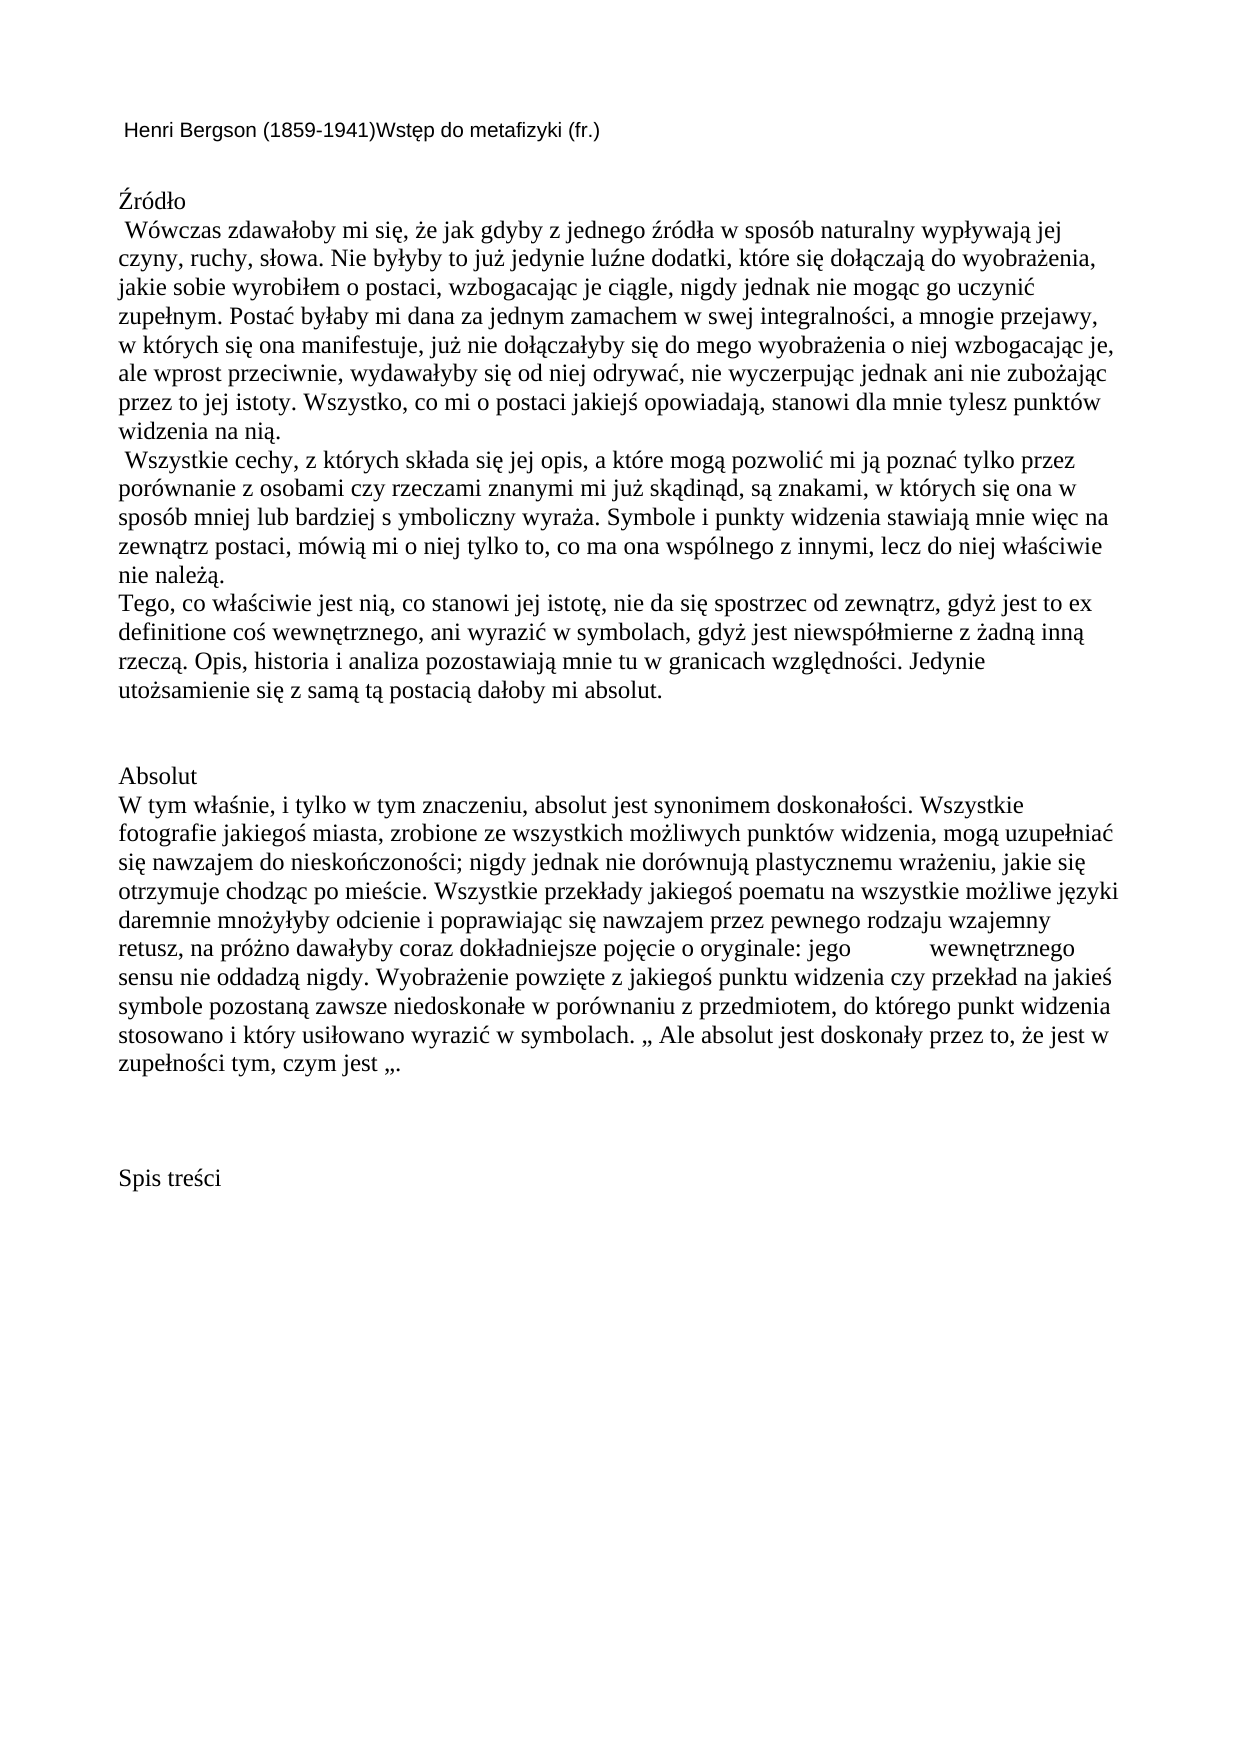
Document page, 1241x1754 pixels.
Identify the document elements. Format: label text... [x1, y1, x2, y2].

text Wówczas zdawałoby mi się, że jak gdyby z jednego źródła w sposób naturalny wypływają jej czyny, ruchy, słowa. Nie byłyby to już jedynie luźne dodatki, które się dołączają do wyobrażenia, jakie sobie wyrobiłem o postaci, wzbogacając je ciągle, nigdy jednak nie mogąc go uczynić zupełnym. Postać byłaby mi dana za jednym zamachem w swej integralności, a mnogie przejawy, w których się ona manifestuje, już nie dołączałyby się do mego wyobrażenia o niej wzbogacając je, ale wprost przeciwnie, wydawałyby się od niej odrywać, nie wyczerpując jednak ani nie zubożając przez to jej istoty. Wszystko, co mi o postaci jakiejś opowiadają, stanowi dla mnie tylesz punktów widzenia na nią. [118, 215, 1122, 445]
text Źródło [118, 186, 1122, 215]
text Absolut [118, 761, 1122, 790]
text Spis treści [118, 1163, 1122, 1192]
text Wszystkie cechy, z których składa się jej opis, a które mogą pozwolić mi ją poznać tylko przez porównanie z osobami czy rzeczami znanymi mi już skądinąd, są znakami, w których się ona w sposób mniej lub bardziej s ymboliczny wyraża. Symbole i punkty widzenia stawiają mnie więc na zewnątrz postaci, mówią mi o niej tylko to, co ma ona wspólnego z innymi, lecz do niej właściwie nie należą. [118, 445, 1122, 588]
text Tego, co właściwie jest nią, co stanowi jej istotę, nie da się spostrzec od zewnątrz, gdyż jest to ex definitione coś wewnętrznego, ani wyrazić w symbolach, gdyż jest niewspółmierne z żadną inną rzeczą. Opis, historia i analiza pozostawiają mnie tu w granicach względności. Jedynie utożsamienie się z samą tą postacią dałoby mi absolut. [118, 588, 1122, 703]
text W tym właśnie, i tylko w tym znaczeniu, absolut jest synonimem doskonałości. Wszystkie fotografie jakiegoś miasta, zrobione ze wszystkich możliwych punktów widzenia, mogą uzupełniać się nawzajem do nieskończoności; nigdy jednak nie dorównują plastycznemu wrażeniu, jakie się otrzymuje chodząc po mieście. Wszystkie przekłady jakiegoś poematu na wszystkie możliwe języki daremnie mnożyłyby odcienie i poprawiając się nawzajem przez pewnego rodzaju wzajemny retusz, na próżno dawałyby coraz dokładniejsze pojęcie o oryginale: jego wewnętrznego sensu nie oddadzą nigdy. Wyobrażenie powzięte z jakiegoś punktu widzenia czy przekład na jakieś symbole pozostaną zawsze niedoskonałe w porównaniu z przedmiotem, do którego punkt widzenia stosowano i który usiłowano wyrazić w symbolach. „ Ale absolut jest doskonały przez to, że jest w zupełności tym, czym jest „. [118, 790, 1122, 1077]
